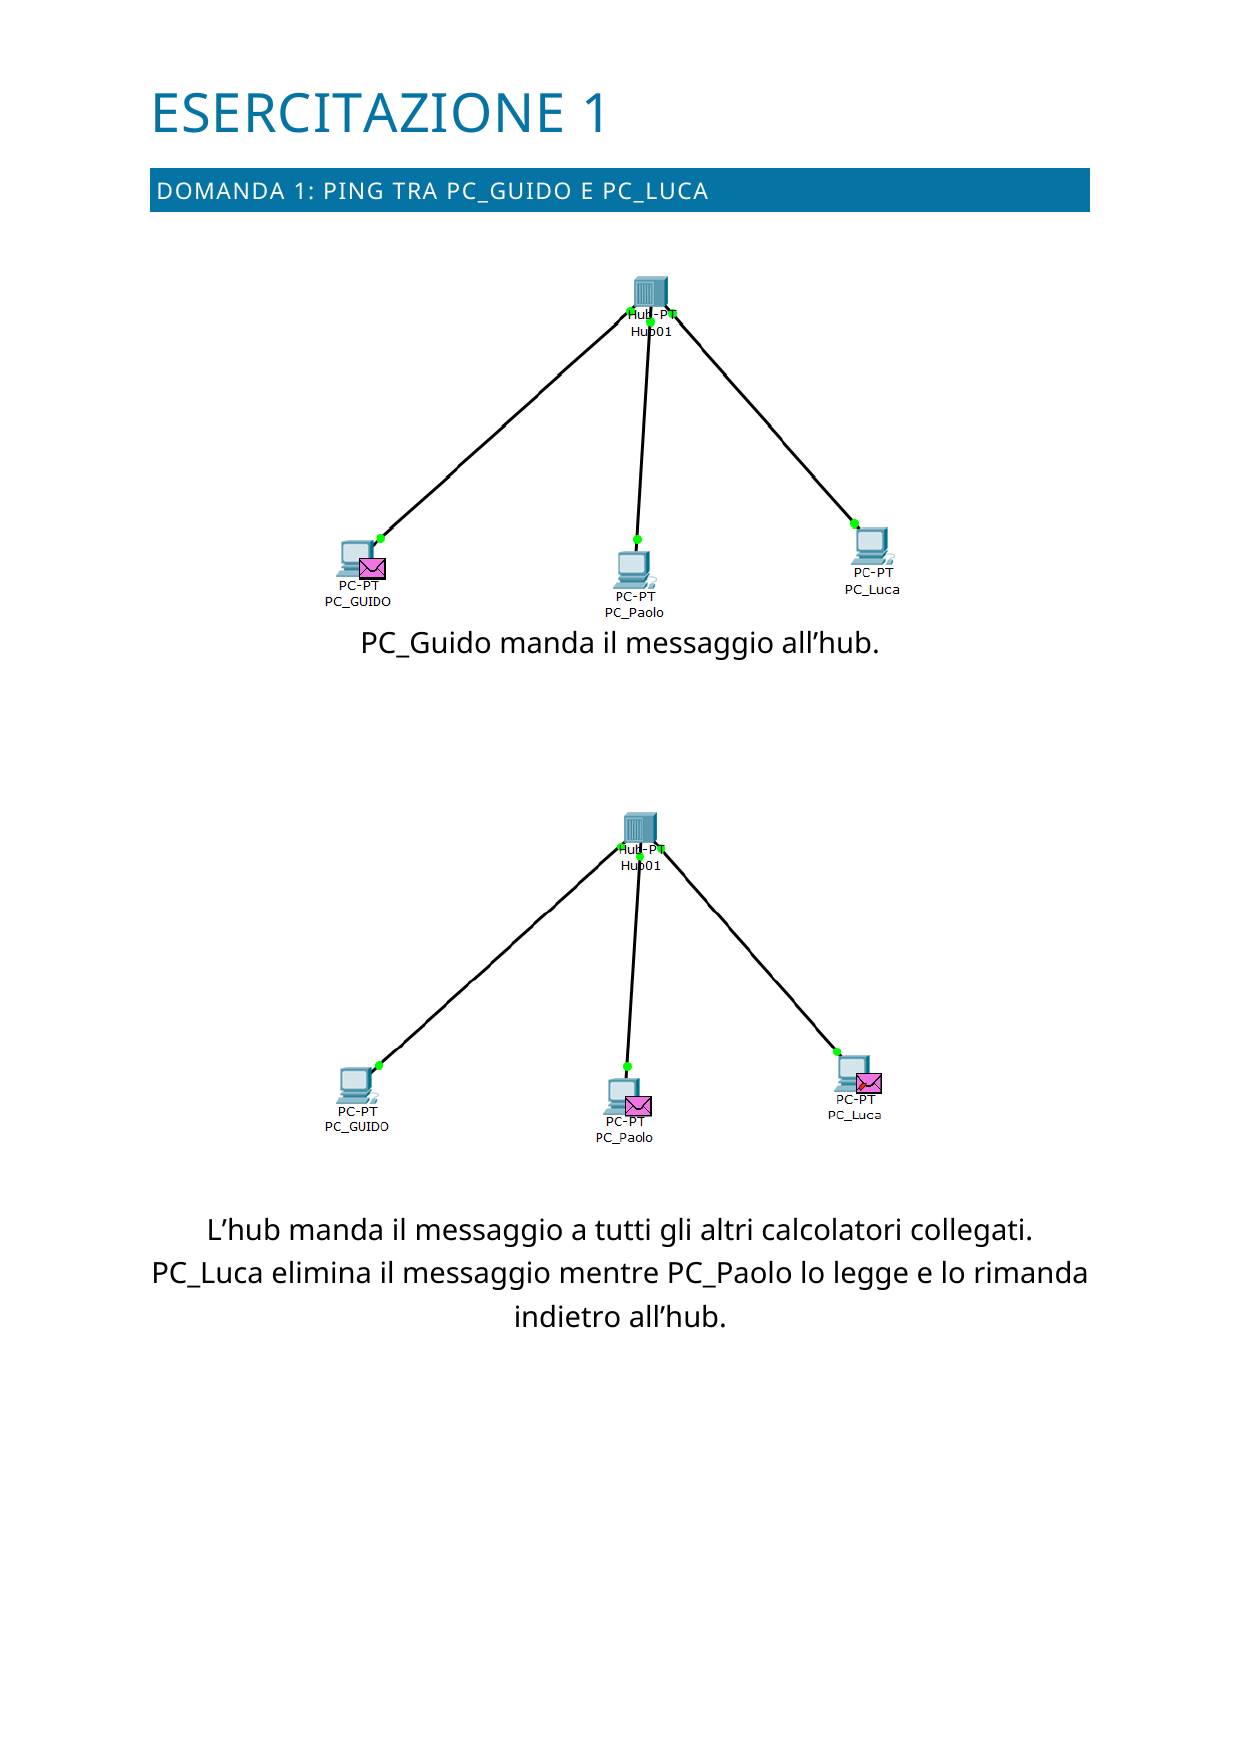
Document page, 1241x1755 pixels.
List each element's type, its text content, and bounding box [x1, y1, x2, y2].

text ESERCITAZIONE 1 [150, 75, 1090, 149]
text PC_Guido manda il messaggio all’hub. [150, 228, 1090, 662]
subtitle domanda 1: PING TRa pc_guido e pc_luca [156, 175, 1084, 206]
text L’hub manda il messaggio a tutti gli altri calcolatori collegati. PC_Luca elimina il messaggio mentre PC_Paolo lo legge e lo rimanda indietro all’hub. [150, 1209, 1090, 1336]
